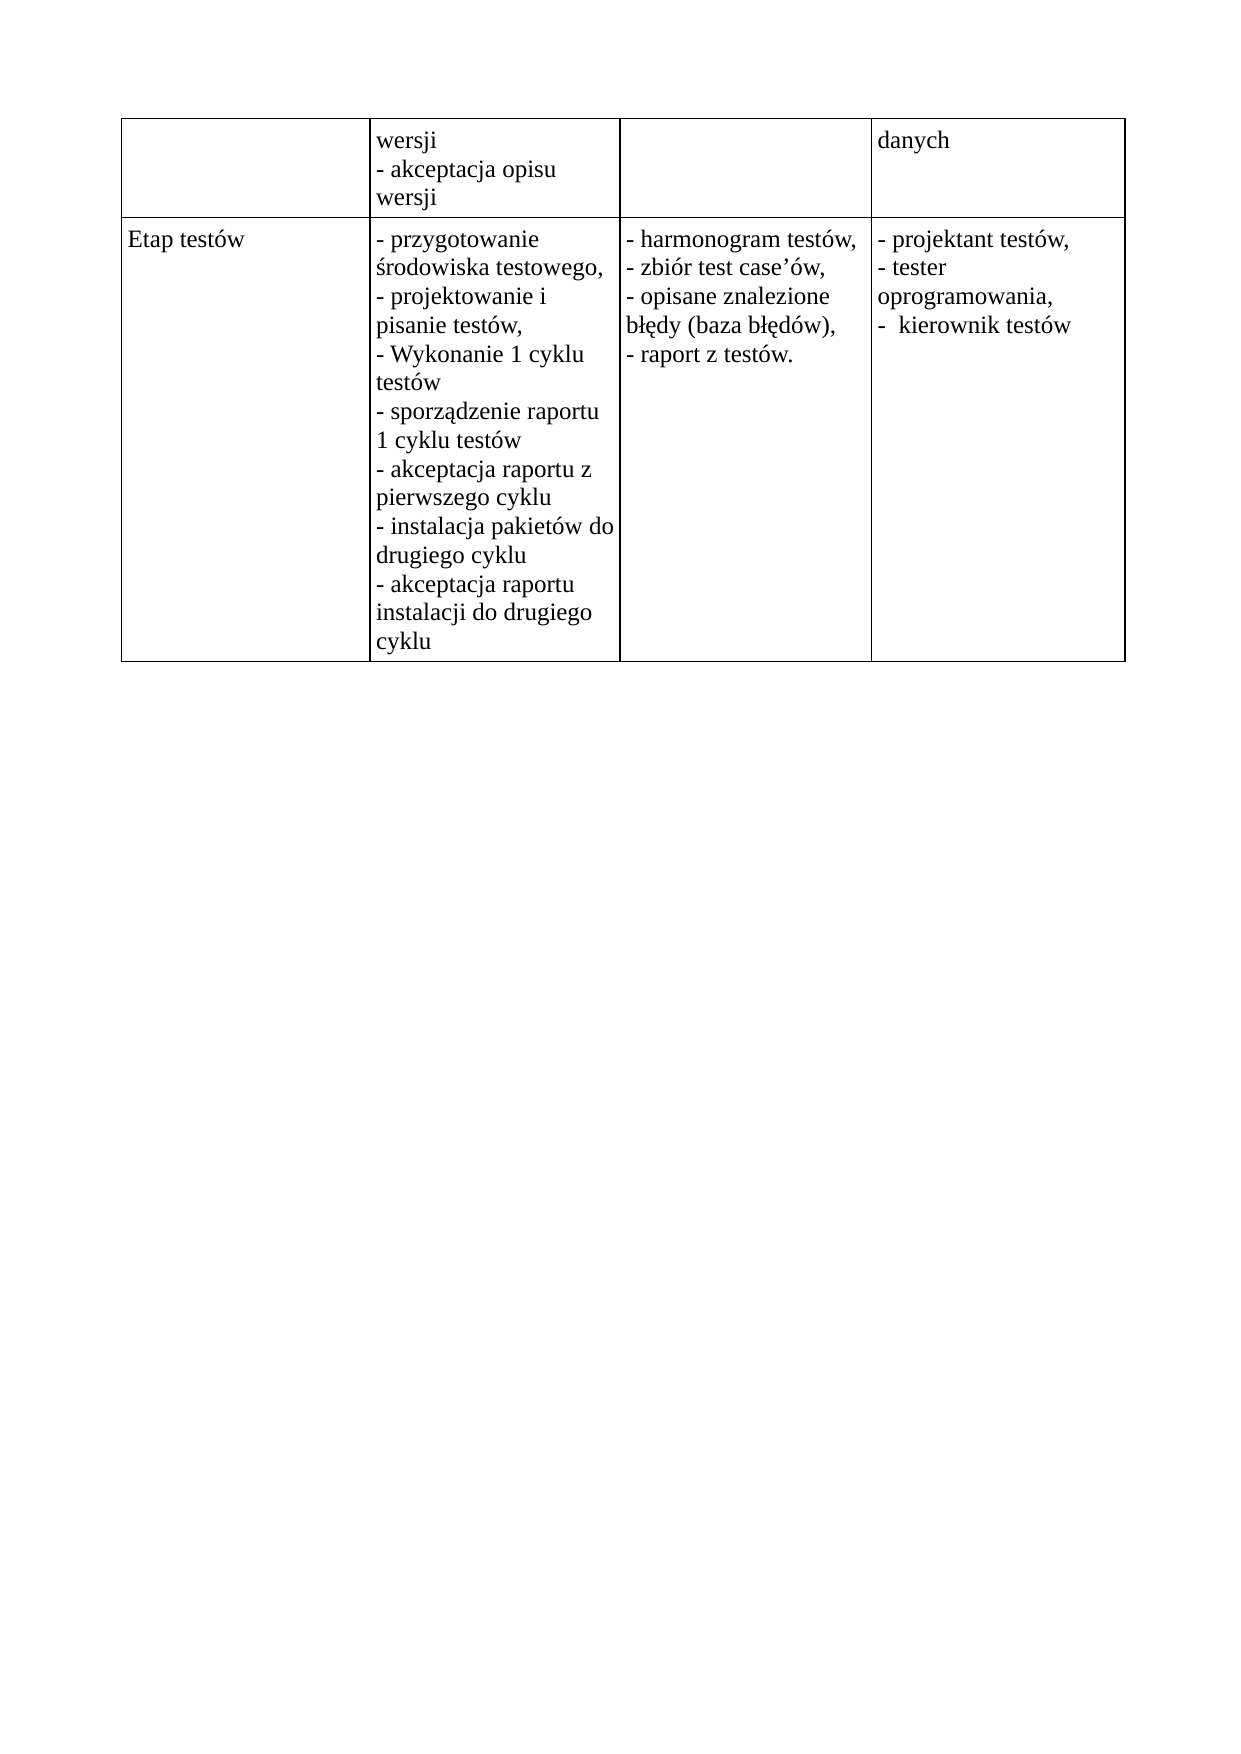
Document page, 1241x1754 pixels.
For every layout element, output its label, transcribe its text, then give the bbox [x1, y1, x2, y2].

table_cell - harmonogram testów, - zbiór test case’ów, - opisane znalezione błędy (baza błędów), - raport z testów. [621, 218, 871, 661]
table_cell wersji - akceptacja opisu wersji [371, 119, 619, 217]
table_cell - przygotowanie środowiska testowego, - projektowanie i pisanie testów, - Wykonanie 1 cyklu testów - sporządzenie raportu 1 cyklu testów - akceptacja raportu z pierwszego cyklu - instalacja pakietów do drugiego cyklu - akceptacja raportu instalacji do drugiego cyklu [371, 218, 619, 661]
table_cell [122, 119, 369, 217]
table_cell - projektant testów, - tester oprogramowania, - kierownik testów [872, 218, 1124, 661]
table_cell danych [872, 119, 1124, 217]
table_cell [621, 119, 871, 217]
table_cell Etap testów [122, 218, 369, 661]
